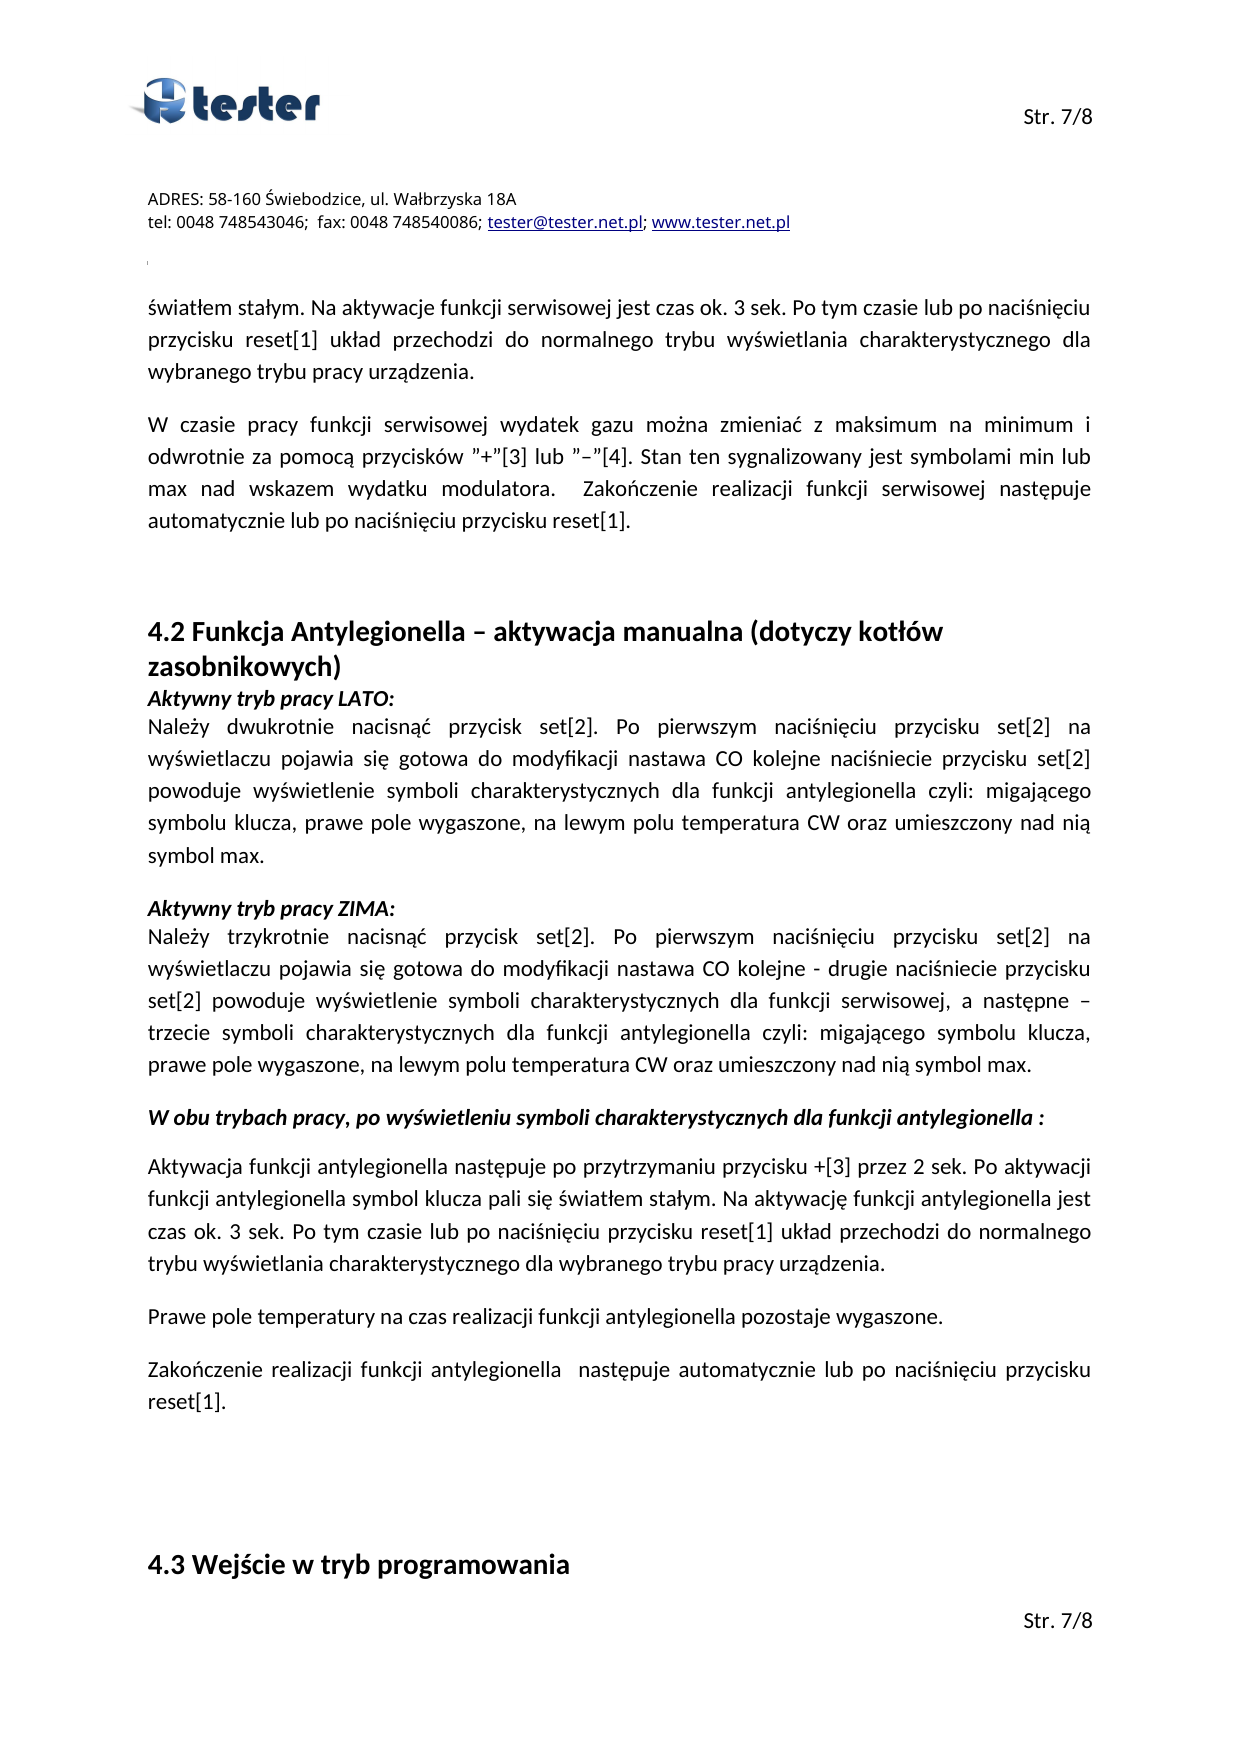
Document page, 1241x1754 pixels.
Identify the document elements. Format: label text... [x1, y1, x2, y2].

text W czasie pracy funkcji serwisowej wydatek gazu można zmieniać z maksimum na minimum i odwrotnie za pomocą przycisków ”+”[3] lub ”–”[4]. Stan ten sygnalizowany jest symbolami min lub max nad wskazem wydatku modulatora. Zakończenie realizacji funkcji serwisowej następuje automatycznie lub po naciśnięciu przycisku reset[1]. [148, 410, 1093, 535]
text Zakończenie realizacji funkcji antylegionella następuje automatycznie lub po naciśnięciu przycisku reset[1]. [148, 1355, 1093, 1415]
text Prawe pole temperatury na czas realizacji funkcji antylegionella pozostaje wygaszone. [148, 1302, 1093, 1330]
text 4.3 Wejście w tryb programowania [148, 1546, 1093, 1582]
text Należy dwukrotnie nacisnąć przycisk set[2]. Po pierwszym naciśnięciu przycisku set[2] na wyświetlaczu pojawia się gotowa do modyfikacji nastawa CO kolejne naciśniecie przycisku set[2] powoduje wyświetlenie symboli charakterystycznych dla funkcji antylegionella czyli: migającego symbolu klucza, prawe pole wygaszone, na lewym polu temperatura CW oraz umieszczony nad nią symbol max. [148, 712, 1093, 869]
text Aktywny tryb pracy ZIMA: [148, 894, 1093, 922]
text W obu trybach pracy, po wyświetleniu symboli charakterystycznych dla funkcji antylegionella : [148, 1103, 1093, 1132]
text Należy trzykrotnie nacisnąć przycisk set[2]. Po pierwszym naciśnięciu przycisku set[2] na wyświetlaczu pojawia się gotowa do modyfikacji nastawa CO kolejne - drugie naciśniecie przycisku set[2] powoduje wyświetlenie symboli charakterystycznych dla funkcji serwisowej, a następne – trzecie symboli charakterystycznych dla funkcji antylegionella czyli: migającego symbolu klucza, prawe pole wygaszone, na lewym polu temperatura CW oraz umieszczony nad nią symbol max. [148, 922, 1093, 1078]
text światłem stałym. Na aktywacje funkcji serwisowej jest czas ok. 3 sek. Po tym czasie lub po naciśnięciu przycisku reset[1] układ przechodzi do normalnego trybu wyświetlania charakterystycznego dla wybranego trybu pracy urządzenia. [148, 293, 1093, 385]
text Aktywny tryb pracy LATO: [148, 684, 1093, 712]
text Aktywacja funkcji antylegionella następuje po przytrzymaniu przycisku +[3] przez 2 sek. Po aktywacji funkcji antylegionella symbol klucza pali się światłem stałym. Na aktywację funkcji antylegionella jest czas ok. 3 sek. Po tym czasie lub po naciśnięciu przycisku reset[1] układ przechodzi do normalnego trybu wyświetlania charakterystycznego dla wybranego trybu pracy urządzenia. [148, 1152, 1093, 1277]
text 4.2 Funkcja Antylegionella – aktywacja manualna (dotyczy kotłów zasobnikowych) [148, 613, 1093, 684]
